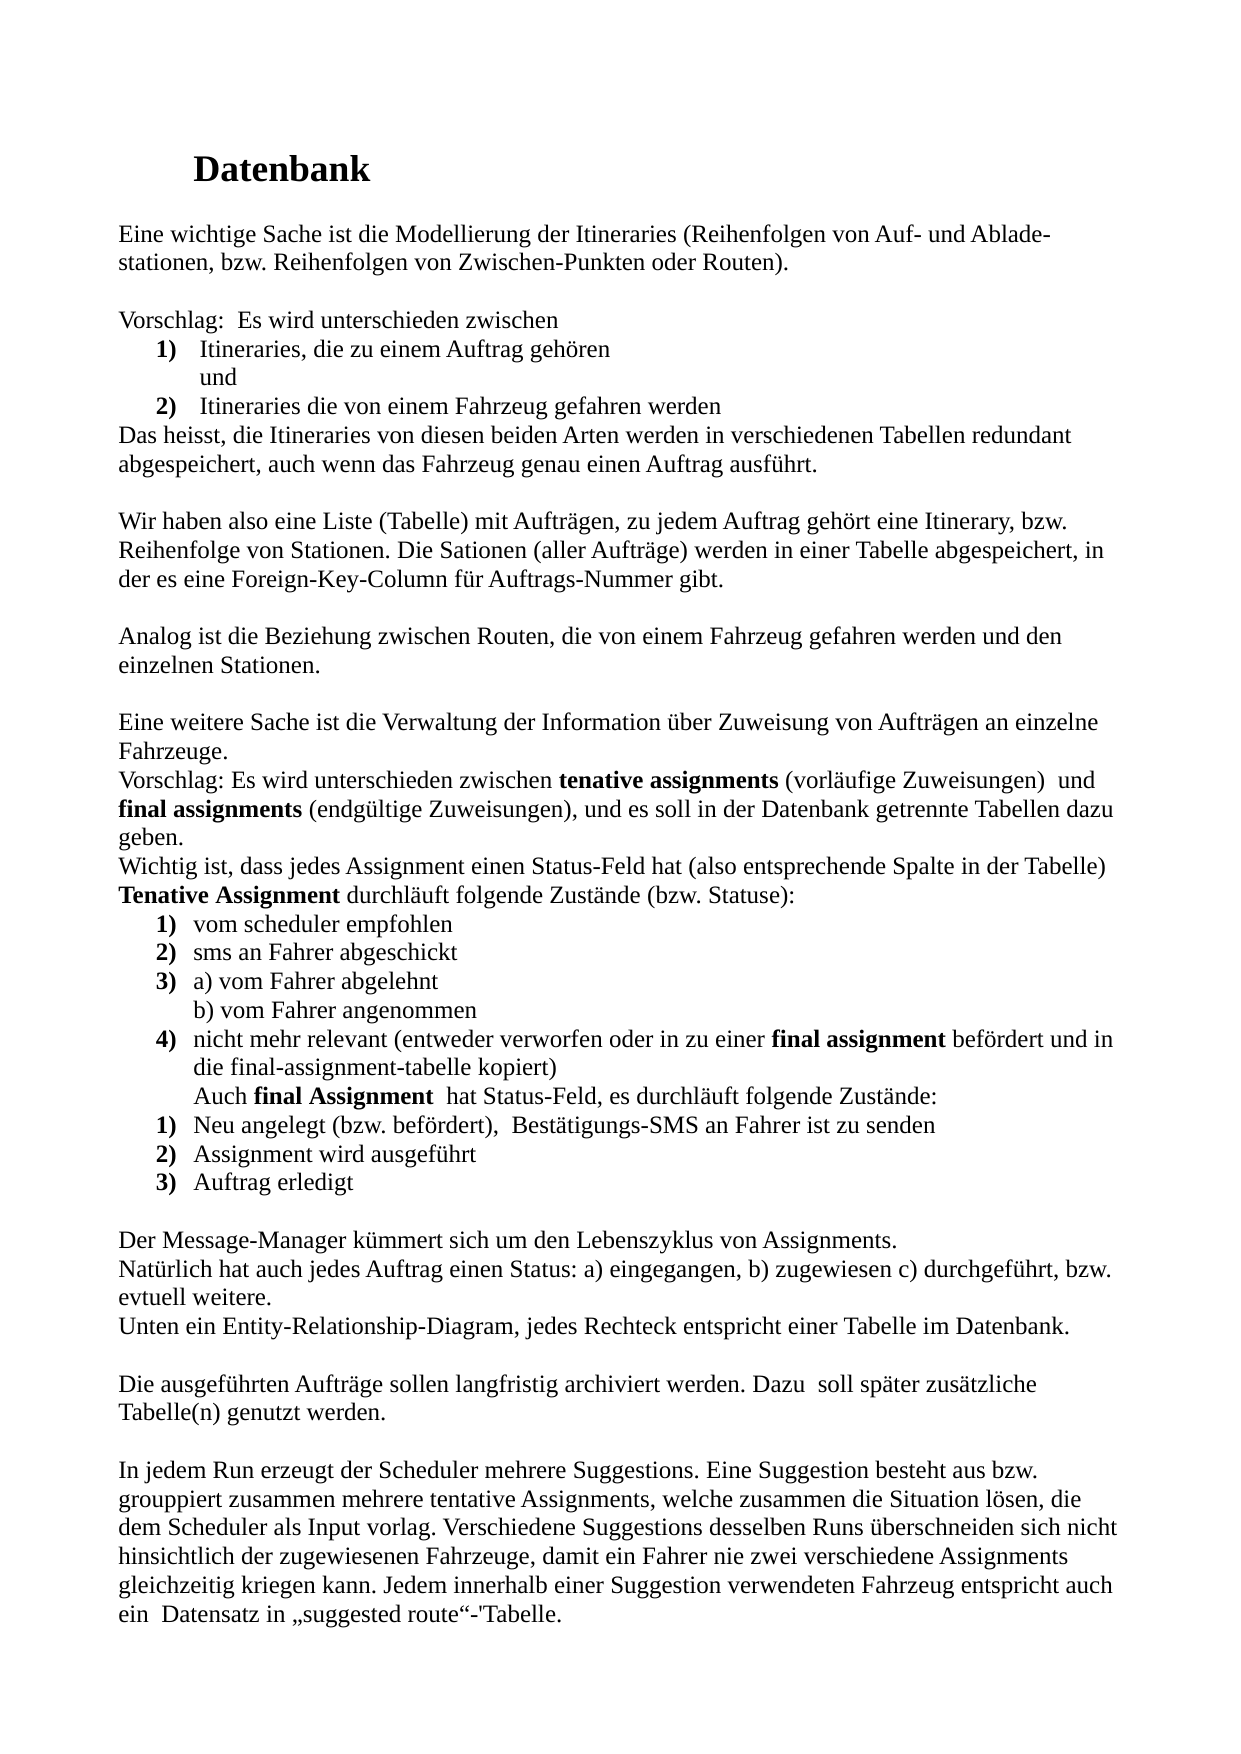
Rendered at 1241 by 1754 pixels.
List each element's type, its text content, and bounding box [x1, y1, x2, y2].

list a) vom Fahrer abgelehnt [156, 966, 1122, 995]
list Itineraries die von einem Fahrzeug gefahren werden [156, 391, 1122, 420]
list Assignment wird ausgeführt [156, 1139, 1122, 1167]
text Die ausgeführten Aufträge sollen langfristig archiviert werden. Dazu soll später zusätzliche Tabelle(n) genutzt werden. [118, 1369, 1122, 1426]
text Der Message-Manager kümmert sich um den Lebenszyklus von Assignments. [118, 1225, 1122, 1254]
list b) vom Fahrer angenommen [156, 995, 1122, 1024]
list Itineraries, die zu einem Auftrag gehören [156, 334, 1122, 362]
text Unten ein Entity-Relationship-Diagram, jedes Rechteck entspricht einer Tabelle im Datenbank. [118, 1311, 1122, 1340]
text Wichtig ist, dass jedes Assignment einen Status-Feld hat (also entsprechende Spalte in der Tabelle) [118, 851, 1122, 880]
list und [156, 362, 1122, 391]
list Datenbank [156, 147, 1122, 190]
text Das heisst, die Itineraries von diesen beiden Arten werden in verschiedenen Tabellen redundant abgespeichert, auch wenn das Fahrzeug genau einen Auftrag ausführt. [118, 420, 1122, 477]
text Natürlich hat auch jedes Auftrag einen Status: a) eingegangen, b) zugewiesen c) durchgeführt, bzw. evtuell weitere. [118, 1254, 1122, 1311]
list Auch final Assignment hat Status-Feld, es durchläuft folgende Zustände: [156, 1081, 1122, 1110]
list Auftrag erledigt [156, 1167, 1122, 1196]
list vom scheduler empfohlen [156, 909, 1122, 937]
text Wir haben also eine Liste (Tabelle) mit Aufträgen, zu jedem Auftrag gehört eine Itinerary, bzw. Reihenfolge von Stationen. Die Sationen (aller Aufträge) werden in einer Tabelle abgespeichert, in der es eine Foreign-Key-Column für Auftrags-Nummer gibt. [118, 506, 1122, 592]
text Vorschlag: Es wird unterschieden zwischen tenative assignments (vorläufige Zuweisungen) und final assignments (endgültige Zuweisungen), und es soll in der Datenbank getrennte Tabellen dazu geben. [118, 765, 1122, 851]
list Neu angelegt (bzw. befördert), Bestätigungs-SMS an Fahrer ist zu senden [156, 1110, 1122, 1139]
list nicht mehr relevant (entweder verworfen oder in zu einer final assignment befördert und in die final-assignment-tabelle kopiert) [156, 1024, 1122, 1081]
list sms an Fahrer abgeschickt [156, 937, 1122, 966]
text Vorschlag: Es wird unterschieden zwischen [118, 305, 1122, 334]
text Analog ist die Beziehung zwischen Routen, die von einem Fahrzeug gefahren werden und den einzelnen Stationen. [118, 621, 1122, 679]
text Eine weitere Sache ist die Verwaltung der Information über Zuweisung von Aufträgen an einzelne Fahrzeuge. [118, 707, 1122, 765]
text Tenative Assignment durchläuft folgende Zustände (bzw. Statuse): [118, 880, 1122, 909]
text Eine wichtige Sache ist die Modellierung der Itineraries (Reihenfolgen von Auf- und Ablade- stationen, bzw. Reihenfolgen von Zwischen-Punkten oder Routen). [118, 219, 1122, 276]
text In jedem Run erzeugt der Scheduler mehrere Suggestions. Eine Suggestion besteht aus bzw. grouppiert zusammen mehrere tentative Assignments, welche zusammen die Situation lösen, die dem Scheduler als Input vorlag. Verschiedene Suggestions desselben Runs überschneiden sich nicht hinsichtlich der zugewiesenen Fahrzeuge, damit ein Fahrer nie zwei verschiedene Assignments gleichzeitig kriegen kann. Jedem innerhalb einer Suggestion verwendeten Fahrzeug entspricht auch ein Datensatz in „suggested route“-'Tabelle. [118, 1455, 1122, 1627]
